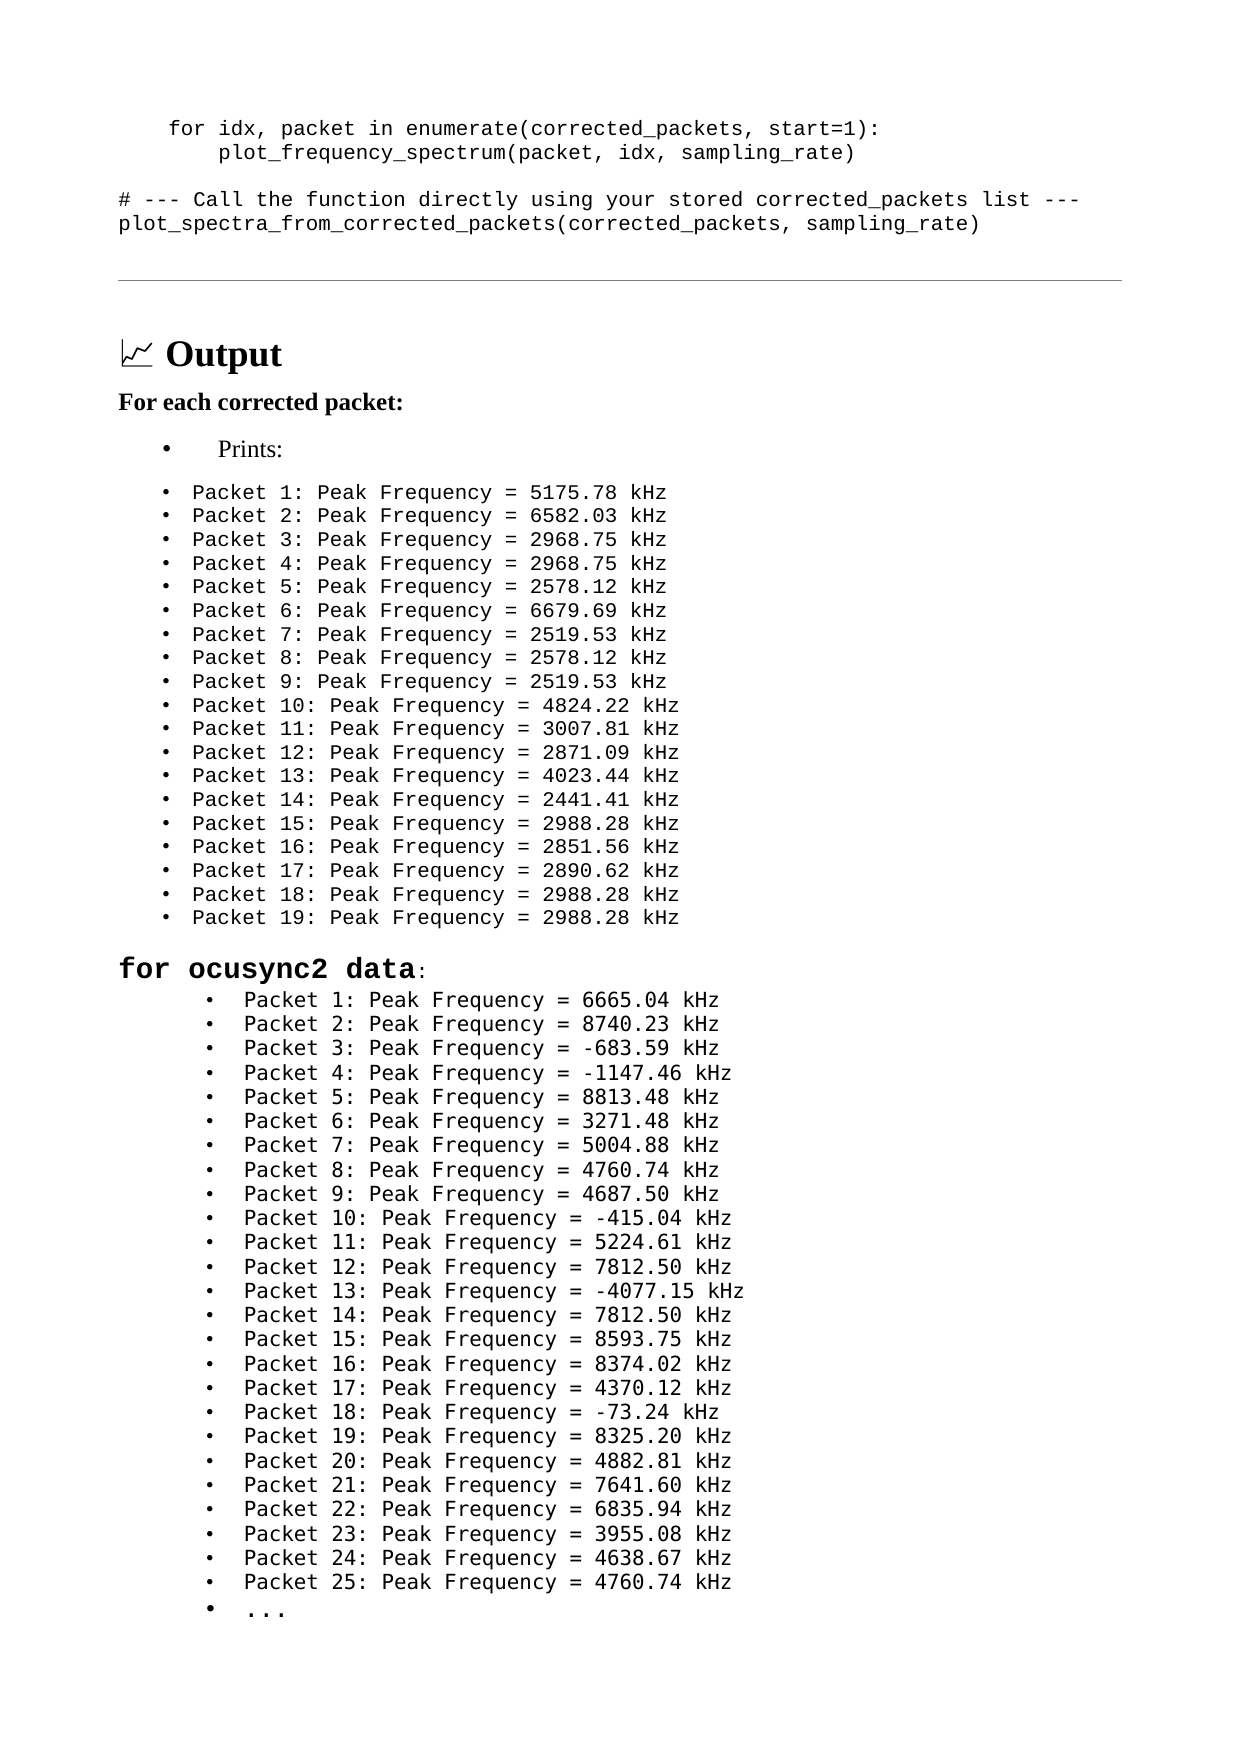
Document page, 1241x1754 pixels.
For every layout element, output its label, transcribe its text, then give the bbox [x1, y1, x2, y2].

list Packet 19: Peak Frequency = 8325.20 kHz [206, 1424, 1122, 1449]
subtitle 📈 Output [118, 331, 1122, 374]
list Packet 15: Peak Frequency = 8593.75 kHz [206, 1327, 1122, 1352]
list Packet 22: Peak Frequency = 6835.94 kHz [206, 1497, 1122, 1522]
list Packet 1: Peak Frequency = 6665.04 kHz [206, 988, 1122, 1012]
list Packet 1: Peak Frequency = 5175.78 kHz [162, 482, 1122, 505]
list Packet 10: Peak Frequency = 4824.22 kHz [162, 694, 1122, 718]
list ... [206, 1594, 1122, 1624]
list Packet 14: Peak Frequency = 2441.41 kHz [162, 789, 1122, 813]
list Packet 13: Peak Frequency = -4077.15 kHz [206, 1279, 1122, 1303]
list Packet 13: Peak Frequency = 4023.44 kHz [162, 766, 1122, 789]
list Packet 8: Peak Frequency = 4760.74 kHz [206, 1158, 1122, 1182]
text plot_spectra_from_corrected_packets(corrected_packets, sampling_rate) [118, 213, 1122, 236]
list Packet 10: Peak Frequency = -415.04 kHz [206, 1206, 1122, 1230]
list Packet 17: Peak Frequency = 4370.12 kHz [206, 1376, 1122, 1400]
list Packet 9: Peak Frequency = 4687.50 kHz [206, 1182, 1122, 1206]
text # --- Call the function directly using your stored corrected_packets list --- [118, 189, 1122, 213]
list Packet 18: Peak Frequency = 2988.28 kHz [162, 884, 1122, 907]
list Packet 5: Peak Frequency = 8813.48 kHz [206, 1085, 1122, 1109]
list Packet 5: Peak Frequency = 2578.12 kHz [162, 576, 1122, 600]
list ✅ Prints: [162, 434, 1122, 463]
list Packet 7: Peak Frequency = 5004.88 kHz [206, 1133, 1122, 1158]
list Packet 6: Peak Frequency = 6679.69 kHz [162, 600, 1122, 624]
list Packet 20: Peak Frequency = 4882.81 kHz [206, 1449, 1122, 1473]
list Packet 17: Peak Frequency = 2890.62 kHz [162, 860, 1122, 884]
list Packet 4: Peak Frequency = 2968.75 kHz [162, 553, 1122, 576]
list Packet 21: Peak Frequency = 7641.60 kHz [206, 1473, 1122, 1497]
list Packet 25: Peak Frequency = 4760.74 kHz [206, 1570, 1122, 1594]
list Packet 7: Peak Frequency = 2519.53 kHz [162, 624, 1122, 647]
list Packet 16: Peak Frequency = 2851.56 kHz [162, 836, 1122, 860]
list Packet 2: Peak Frequency = 6582.03 kHz [162, 505, 1122, 529]
list Packet 11: Peak Frequency = 3007.81 kHz [162, 718, 1122, 742]
list Packet 3: Peak Frequency = -683.59 kHz [206, 1036, 1122, 1061]
list Packet 6: Peak Frequency = 3271.48 kHz [206, 1109, 1122, 1133]
text plot_frequency_spectrum(packet, idx, sampling_rate) [118, 142, 1122, 165]
list Packet 16: Peak Frequency = 8374.02 kHz [206, 1352, 1122, 1376]
text For each corrected packet: [118, 387, 1122, 415]
list Packet 12: Peak Frequency = 2871.09 kHz [162, 742, 1122, 766]
list Packet 14: Peak Frequency = 7812.50 kHz [206, 1303, 1122, 1327]
text for idx, packet in enumerate(corrected_packets, start=1): [118, 118, 1122, 142]
list Packet 19: Peak Frequency = 2988.28 kHz [162, 907, 1122, 931]
list Packet 2: Peak Frequency = 8740.23 kHz [206, 1012, 1122, 1036]
list Packet 11: Peak Frequency = 5224.61 kHz [206, 1230, 1122, 1255]
list Packet 9: Peak Frequency = 2519.53 kHz [162, 671, 1122, 694]
list Packet 24: Peak Frequency = 4638.67 kHz [206, 1546, 1122, 1570]
list Packet 15: Peak Frequency = 2988.28 kHz [162, 813, 1122, 836]
text for ocusync2 data: [118, 955, 1122, 988]
list Packet 8: Peak Frequency = 2578.12 kHz [162, 647, 1122, 671]
list Packet 4: Peak Frequency = -1147.46 kHz [206, 1061, 1122, 1085]
list Packet 23: Peak Frequency = 3955.08 kHz [206, 1522, 1122, 1546]
list Packet 18: Peak Frequency = -73.24 kHz [206, 1400, 1122, 1424]
list Packet 3: Peak Frequency = 2968.75 kHz [162, 529, 1122, 553]
list Packet 12: Peak Frequency = 7812.50 kHz [206, 1255, 1122, 1279]
